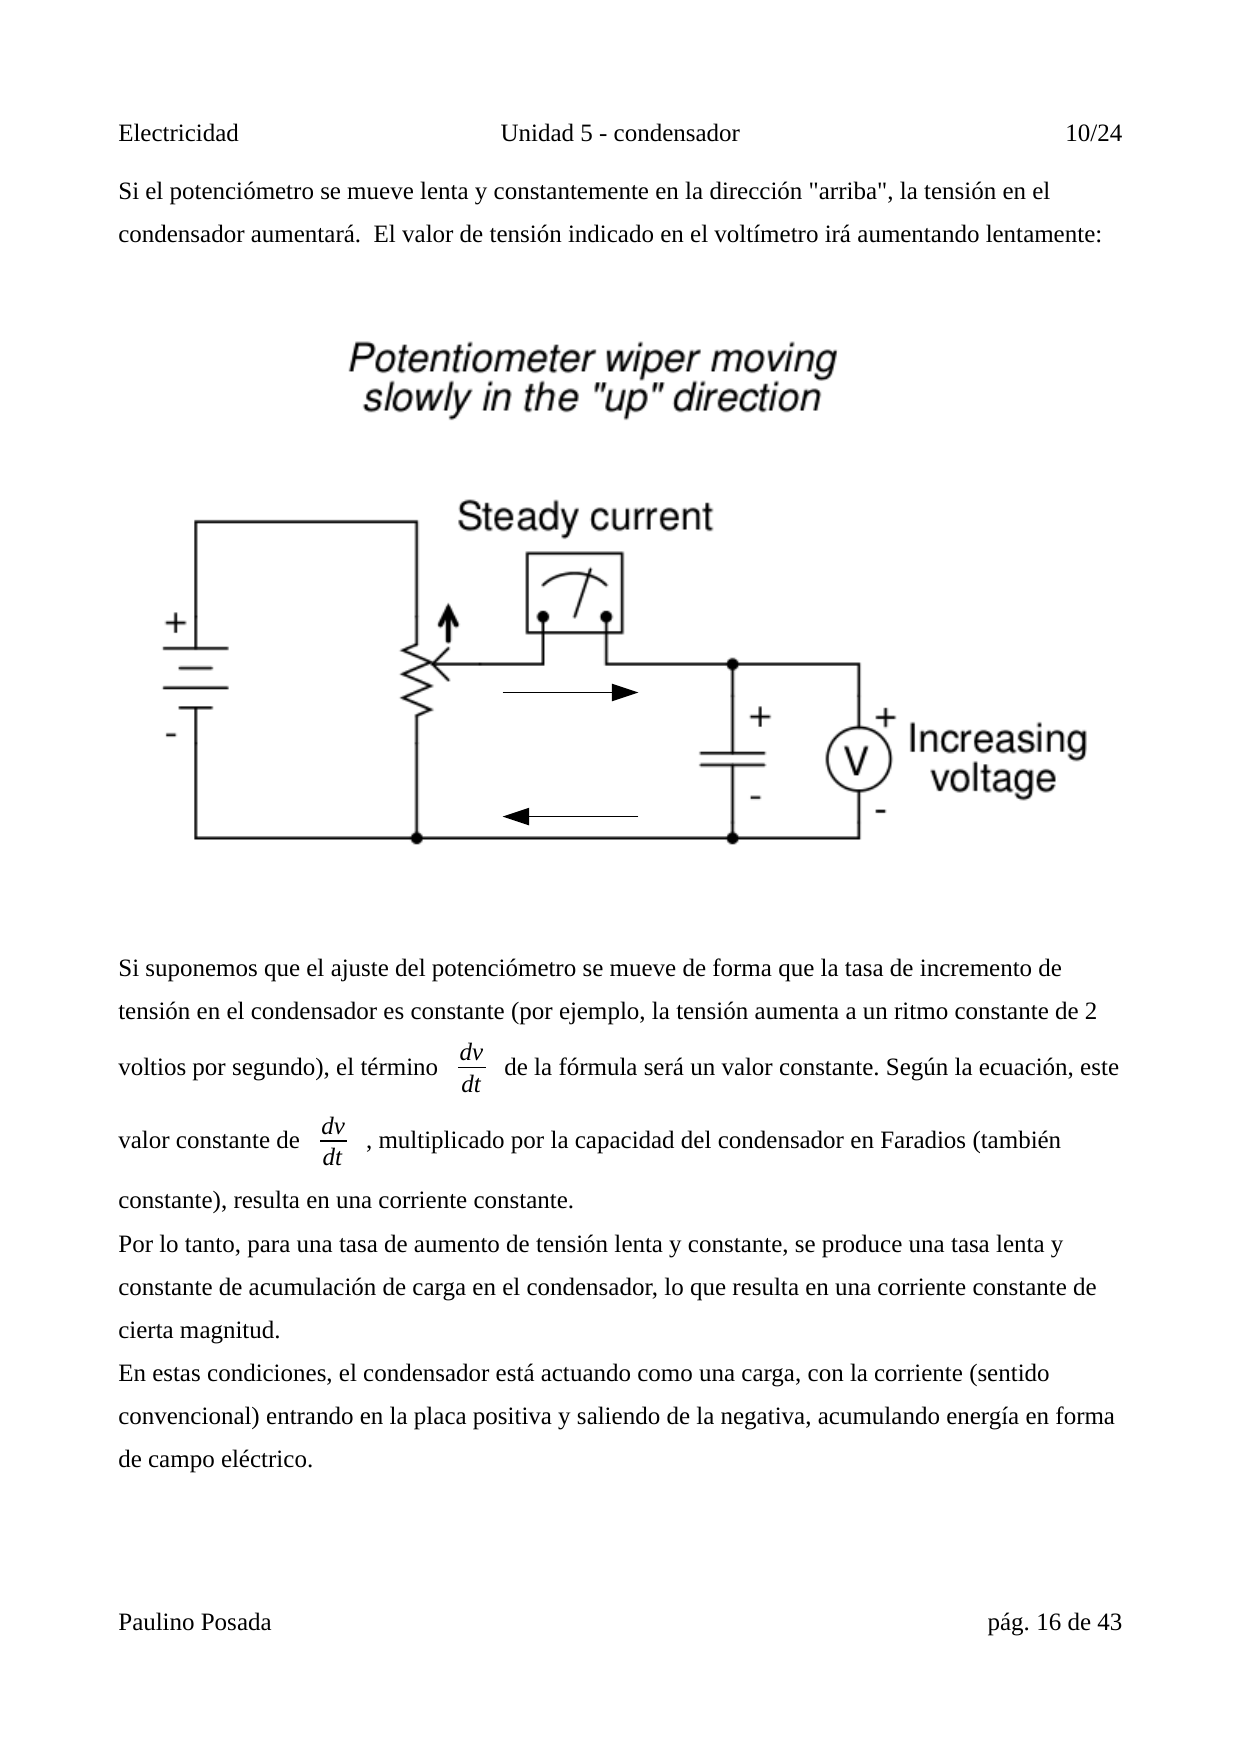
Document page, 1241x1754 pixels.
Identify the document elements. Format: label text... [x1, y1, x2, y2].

text Si suponemos que el ajuste del potenciómetro se mueve de forma que la tasa de incremento de tensión en el condensador es constante (por ejemplo, la tensión aumenta a un ritmo constante de 2 [118, 953, 1122, 1024]
picture [118, 320, 1112, 882]
text voltios por segundo), el términode la fórmula será un valor constante. Según la ecuación, este valor constante de, multiplicado por la capacidad del condensador en Faradios (también constante), resulta en una corriente constante. [118, 1039, 1122, 1214]
text Si el potenciómetro se mueve lenta y constantemente en la dirección "arriba", la tensión en el condensador aumentará. El valor de tensión indicado en el voltímetro irá aumentando lentamente: [118, 176, 1122, 248]
text Por lo tanto, para una tasa de aumento de tensión lenta y constante, se produce una tasa lenta y constante de acumulación de carga en el condensador, lo que resulta en una corriente constante de cierta magnitud. [118, 1229, 1122, 1344]
text En estas condiciones, el condensador está actuando como una carga, con la corriente (sentido convencional) entrando en la placa positiva y saliendo de la negativa, acumulando energía en forma de campo eléctrico. [118, 1358, 1122, 1473]
